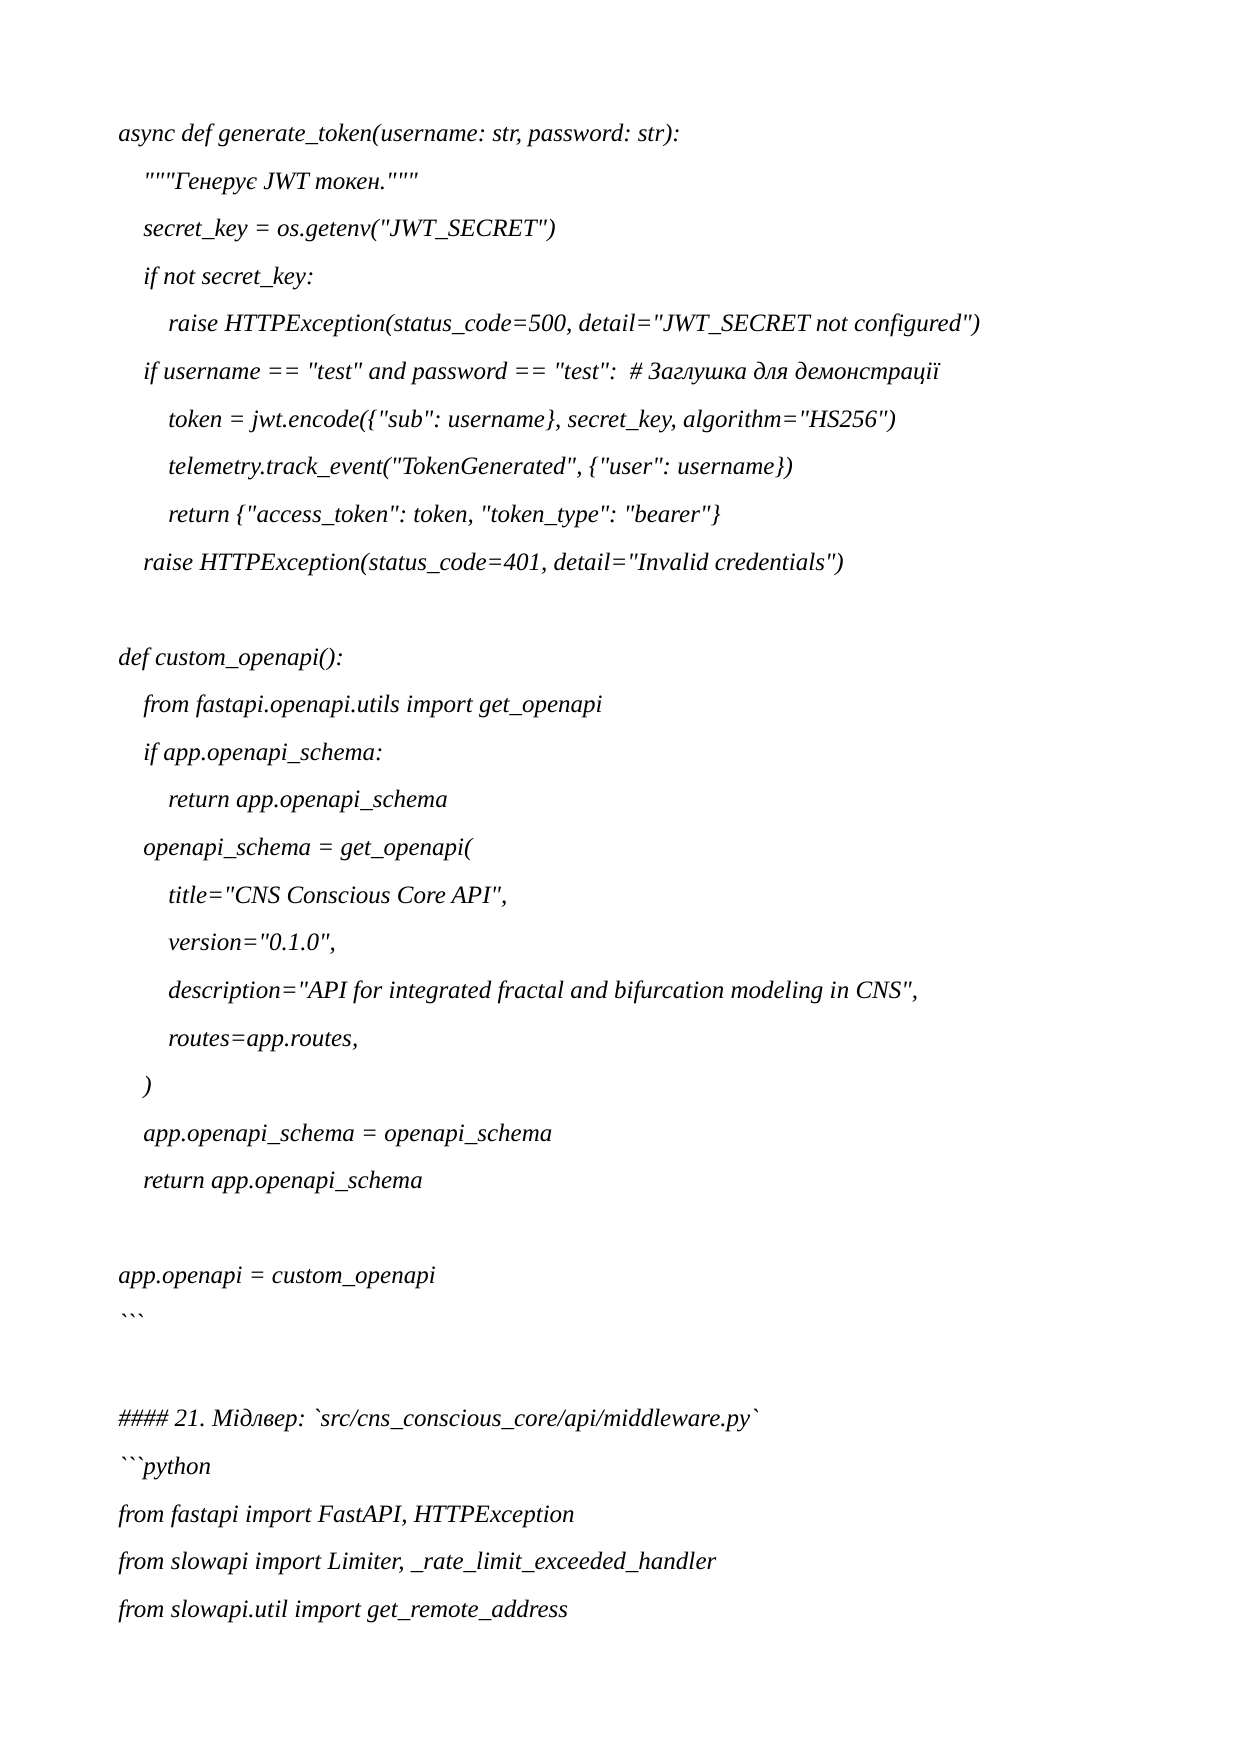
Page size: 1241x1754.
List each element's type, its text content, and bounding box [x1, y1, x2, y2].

text app.openapi = custom_openapi [118, 1261, 1122, 1289]
text if username == "test" and password == "test": # Заглушка для демонстрації [118, 356, 1122, 385]
text def custom_openapi(): [118, 642, 1122, 671]
text if app.openapi_schema: [118, 737, 1122, 766]
text raise HTTPException(status_code=401, detail="Invalid credentials") [118, 547, 1122, 575]
text if not secret_key: [118, 261, 1122, 290]
text #### 21. Мідлвер: `src/cns_conscious_core/api/middleware.py` [118, 1403, 1122, 1432]
text description="API for integrated fractal and bifurcation modeling in CNS", [118, 975, 1122, 1004]
text telemetry.track_event("TokenGenerated", {"user": username}) [118, 451, 1122, 480]
text version="0.1.0", [118, 927, 1122, 956]
text title="CNS Conscious Core API", [118, 880, 1122, 908]
text async def generate_token(username: str, password: str): [118, 118, 1122, 147]
text ```python [118, 1451, 1122, 1480]
text secret_key = os.getenv("JWT_SECRET") [118, 213, 1122, 242]
text return app.openapi_schema [118, 1165, 1122, 1194]
text return {"access_token": token, "token_type": "bearer"} [118, 499, 1122, 528]
text from fastapi import FastAPI, HTTPException [118, 1499, 1122, 1527]
text return app.openapi_schema [118, 784, 1122, 813]
text token = jwt.encode({"sub": username}, secret_key, algorithm="HS256") [118, 404, 1122, 432]
text routes=app.routes, [118, 1023, 1122, 1051]
text ``` [118, 1308, 1122, 1337]
text """Генерує JWT токен.""" [118, 166, 1122, 194]
text app.openapi_schema = openapi_schema [118, 1118, 1122, 1147]
text from slowapi.util import get_remote_address [118, 1594, 1122, 1623]
text from fastapi.openapi.utils import get_openapi [118, 689, 1122, 718]
text openapi_schema = get_openapi( [118, 832, 1122, 861]
text raise HTTPException(status_code=500, detail="JWT_SECRET not configured") [118, 308, 1122, 337]
text from slowapi import Limiter, _rate_limit_exceeded_handler [118, 1546, 1122, 1575]
text ) [118, 1070, 1122, 1099]
